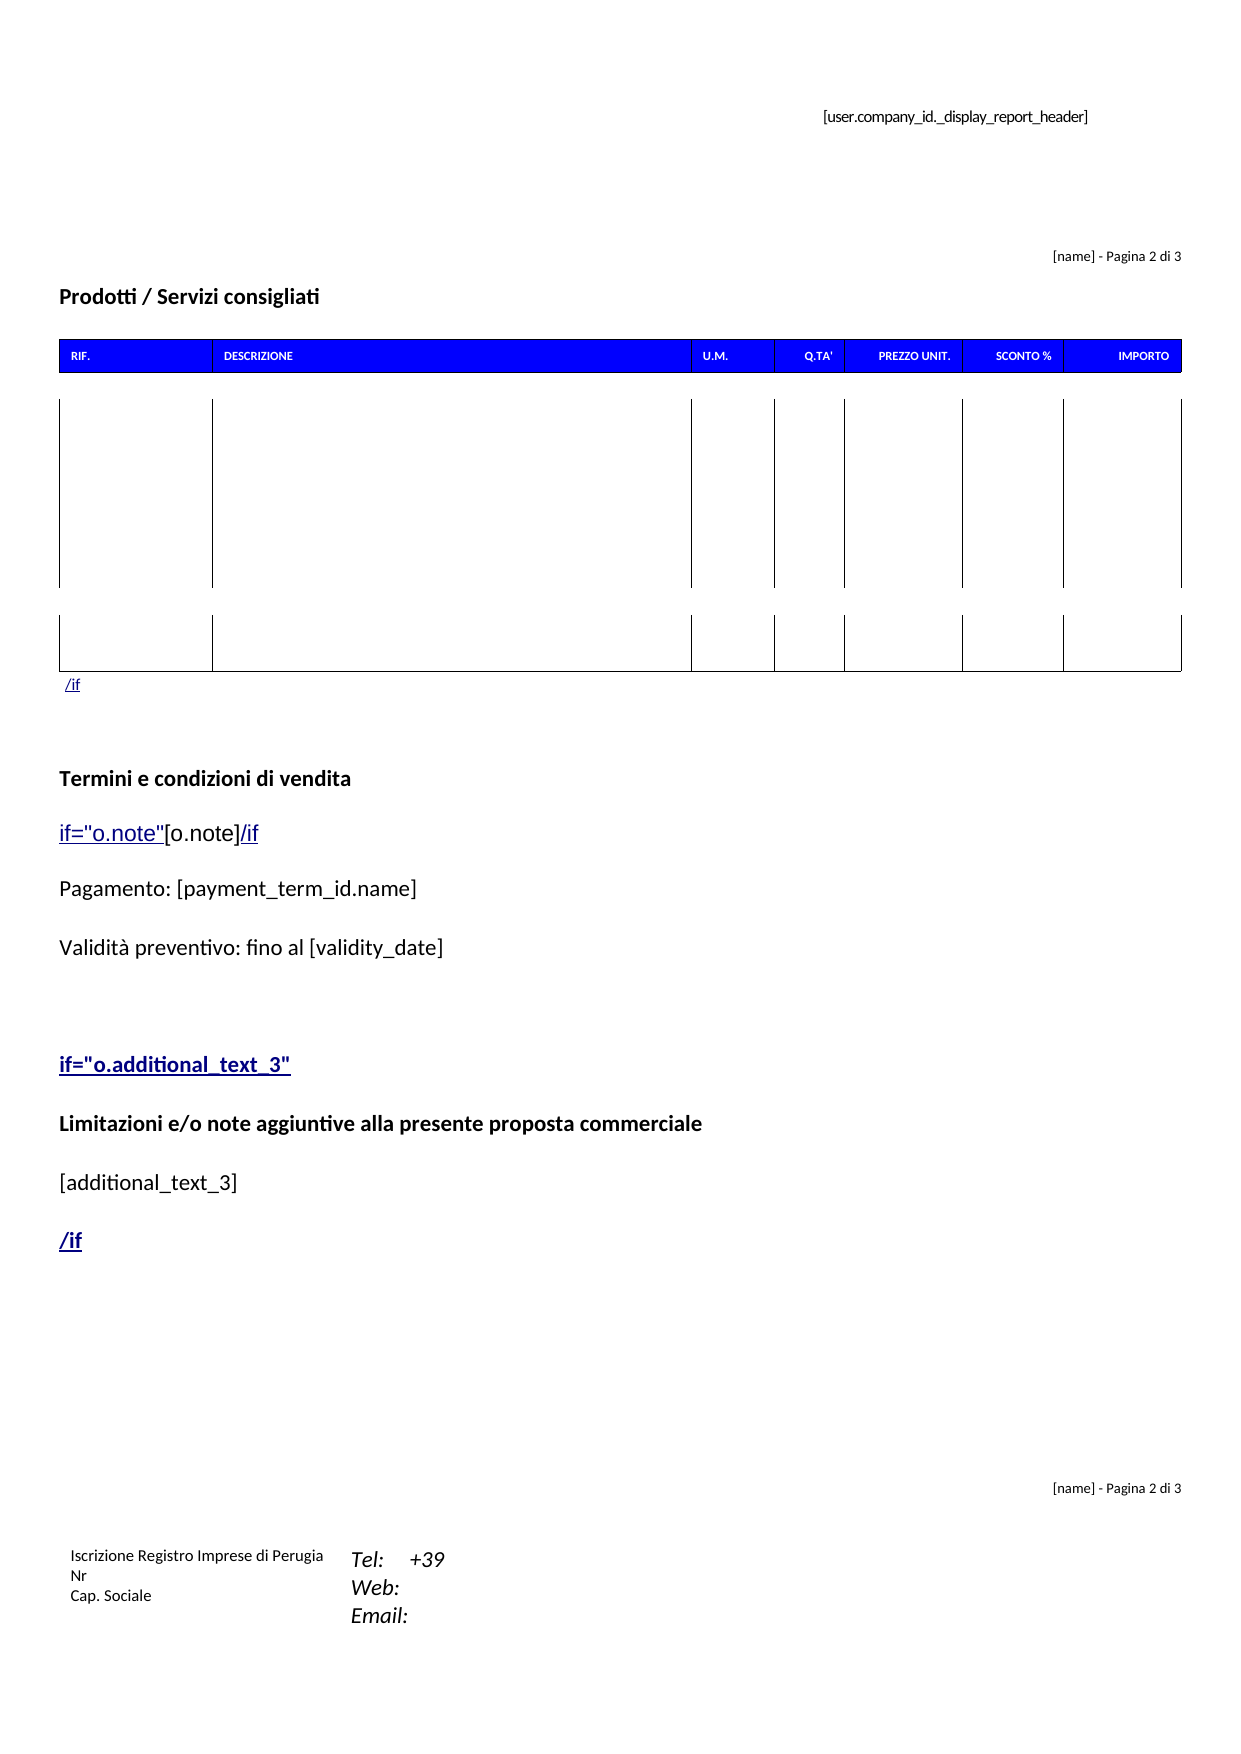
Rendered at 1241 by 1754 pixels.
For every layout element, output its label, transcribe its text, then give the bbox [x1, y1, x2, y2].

table_cell [213, 615, 691, 671]
table_header IMPORTO [1064, 340, 1181, 372]
table_cell <if test="option.product_id"><option.name or ''></if> [213, 399, 691, 588]
text /if [59, 1226, 1180, 1254]
table_header RIF. [60, 340, 212, 372]
table_cell [1064, 615, 1181, 671]
table_header U.M. [692, 340, 774, 372]
table_cell <italian_number(option.price_unit)> [845, 399, 962, 588]
table_cell [963, 615, 1063, 671]
table_cell <italian_number(option.discount, no_zero=True)> [963, 399, 1063, 588]
text Limitazioni e/o note aggiuntive alla presente proposta commerciale [59, 1109, 1180, 1137]
text Pagamento: [payment_term_id.name] [59, 874, 1180, 902]
text if="o.additional_text_3" [59, 1050, 1180, 1078]
table_cell <italian_number(((100-option.discount) / 100.0) * option.price_unit * option.quantity)> [1064, 399, 1181, 588]
table_cell <formatLang(option.quantity,digits=0)> [775, 399, 844, 588]
table_header Q.TA' [775, 340, 844, 372]
table_cell [845, 615, 962, 671]
table_cell [775, 615, 844, 671]
text [additional_text_3] [59, 1168, 1180, 1196]
table_cell [692, 615, 774, 671]
table_cell </for> [59, 588, 1181, 615]
table_cell <for each="option in o.options"> [59, 373, 1181, 399]
text if="o.note"[o.note]/if [59, 820, 1180, 847]
table_header DESCRIZIONE [213, 340, 691, 372]
table_cell [60, 615, 212, 671]
table_cell <option.uom_id.name or ''> [692, 399, 774, 588]
text Prodotti / Servizi consigliati [59, 282, 1180, 311]
text Validità preventivo: fino al [validity_date] [59, 933, 1180, 961]
table_header PREZZO UNIT. [845, 340, 962, 372]
table_header SCONTO % [963, 340, 1063, 372]
table_cell <option.product_id.default_code or ''> [60, 399, 212, 588]
text Termini e condizioni di vendita [59, 764, 1180, 792]
text /if [65, 674, 1175, 694]
